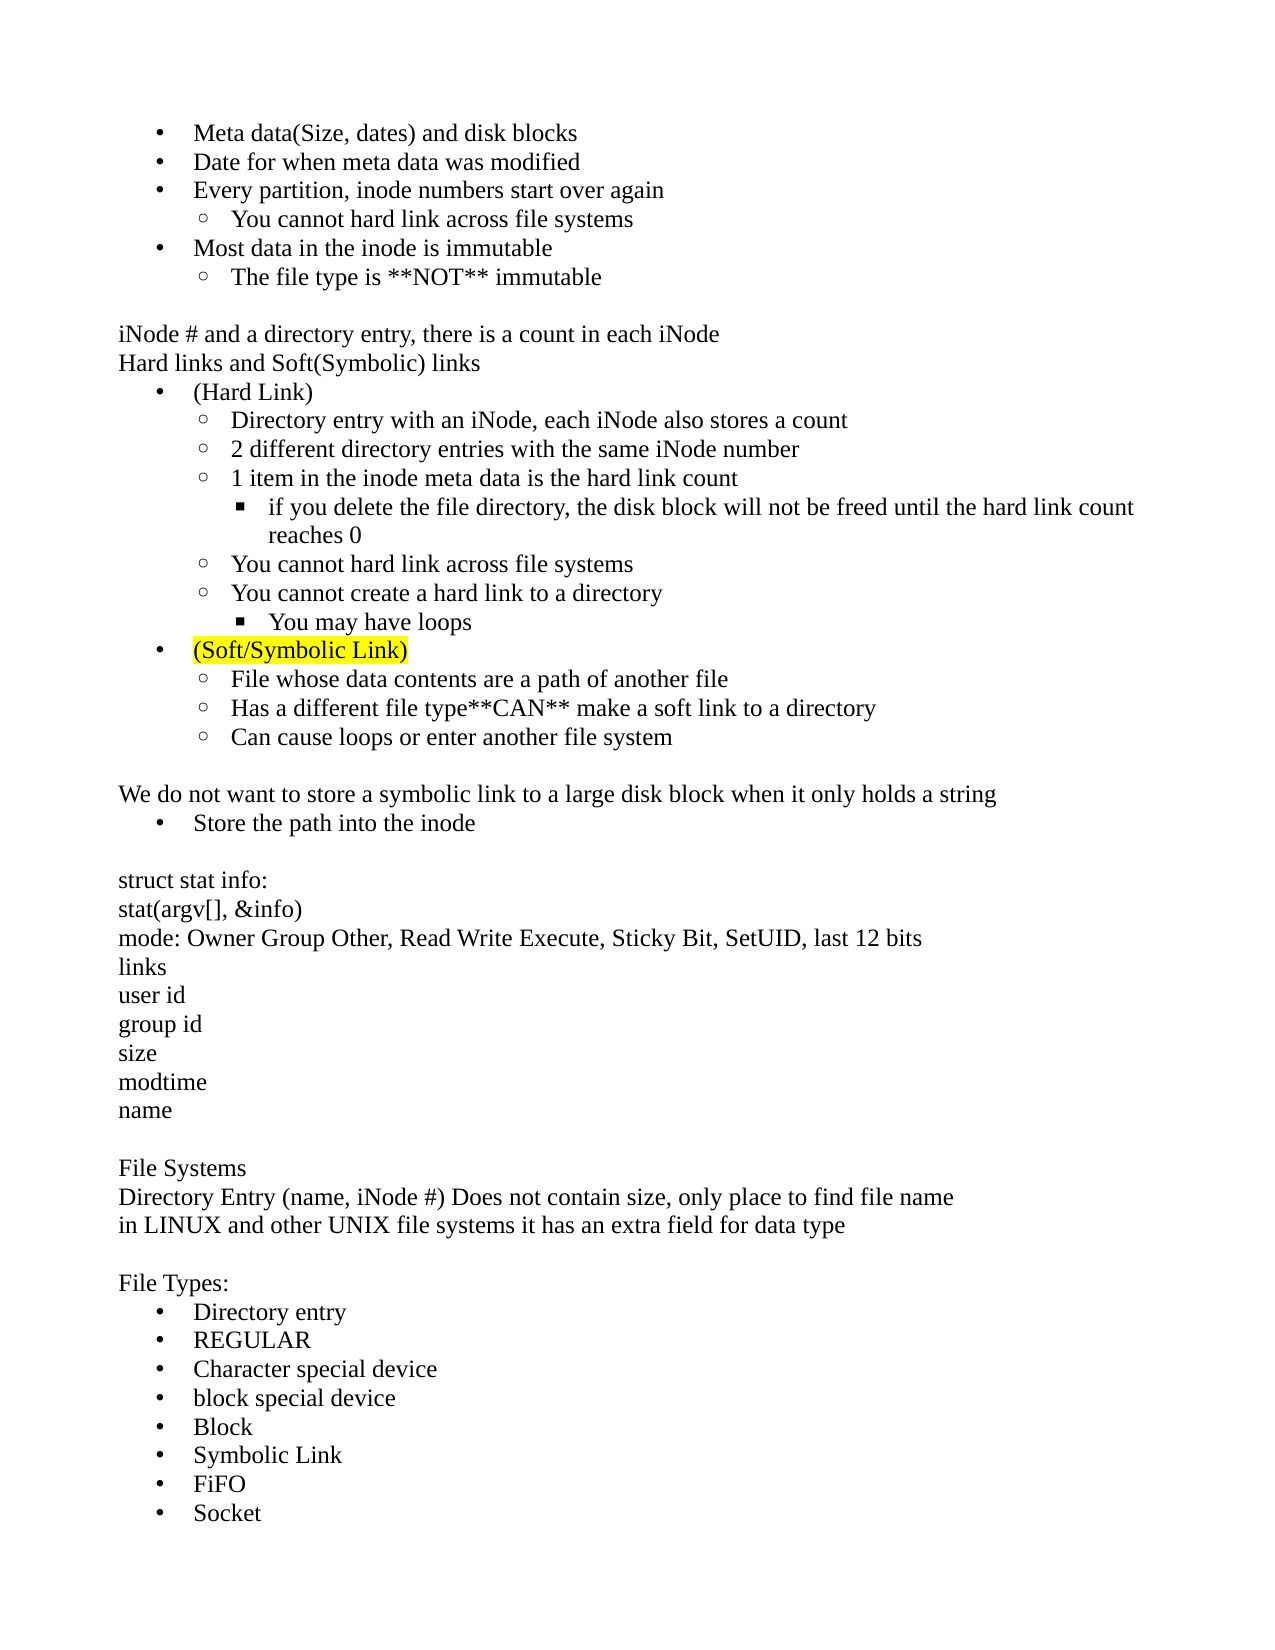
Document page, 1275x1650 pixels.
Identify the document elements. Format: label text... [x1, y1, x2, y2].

list block special device [156, 1383, 1157, 1412]
text File Types: [118, 1268, 1157, 1297]
text mode: Owner Group Other, Read Write Execute, Sticky Bit, SetUID, last 12 bits [118, 923, 1157, 952]
list You cannot hard link across file systems [193, 549, 1157, 578]
list FiFO [156, 1469, 1157, 1498]
list Has a different file type**CAN** make a soft link to a directory [193, 693, 1157, 722]
list Meta data(Size, dates) and disk blocks [156, 118, 1157, 147]
list (Hard Link) [156, 377, 1157, 406]
list Directory entry [156, 1297, 1157, 1326]
list Date for when meta data was modified [156, 147, 1157, 176]
text iNode # and a directory entry, there is a count in each iNode [118, 319, 1157, 348]
list You cannot create a hard link to a directory [193, 578, 1157, 607]
text We do not want to store a symbolic link to a large disk block when it only holds a string [118, 779, 1157, 808]
list The file type is **NOT** immutable [193, 262, 1157, 291]
text name [118, 1096, 1157, 1124]
text modtime [118, 1067, 1157, 1096]
list Block [156, 1412, 1157, 1441]
list Store the path into the inode [156, 808, 1157, 837]
list Most data in the inode is immutable [156, 233, 1157, 262]
text in LINUX and other UNIX file systems it has an extra field for data type [118, 1211, 1157, 1239]
text group id [118, 1009, 1157, 1038]
list if you delete the file directory, the disk block will not be freed until the hard link count reaches 0 [231, 492, 1157, 549]
text File Systems [118, 1153, 1157, 1182]
list File whose data contents are a path of another file [193, 664, 1157, 693]
list 1 item in the inode meta data is the hard link count [193, 463, 1157, 492]
list Symbolic Link [156, 1441, 1157, 1469]
text Hard links and Soft(Symbolic) links [118, 348, 1157, 377]
text Directory Entry (name, iNode #) Does not contain size, only place to find file name [118, 1182, 1157, 1211]
list REGULAR [156, 1326, 1157, 1354]
list Socket [156, 1498, 1157, 1527]
text size [118, 1038, 1157, 1067]
list Character special device [156, 1354, 1157, 1383]
text user id [118, 981, 1157, 1009]
list Directory entry with an iNode, each iNode also stores a count [193, 406, 1157, 434]
list Can cause loops or enter another file system [193, 722, 1157, 751]
text stat(argv[], &info) [118, 894, 1157, 923]
text struct stat info: [118, 866, 1157, 894]
list 2 different directory entries with the same iNode number [193, 434, 1157, 463]
list You may have loops [231, 607, 1157, 636]
text links [118, 952, 1157, 981]
list Every partition, inode numbers start over again [156, 176, 1157, 204]
list (Soft/Symbolic Link) [156, 636, 1157, 664]
list You cannot hard link across file systems [193, 204, 1157, 233]
